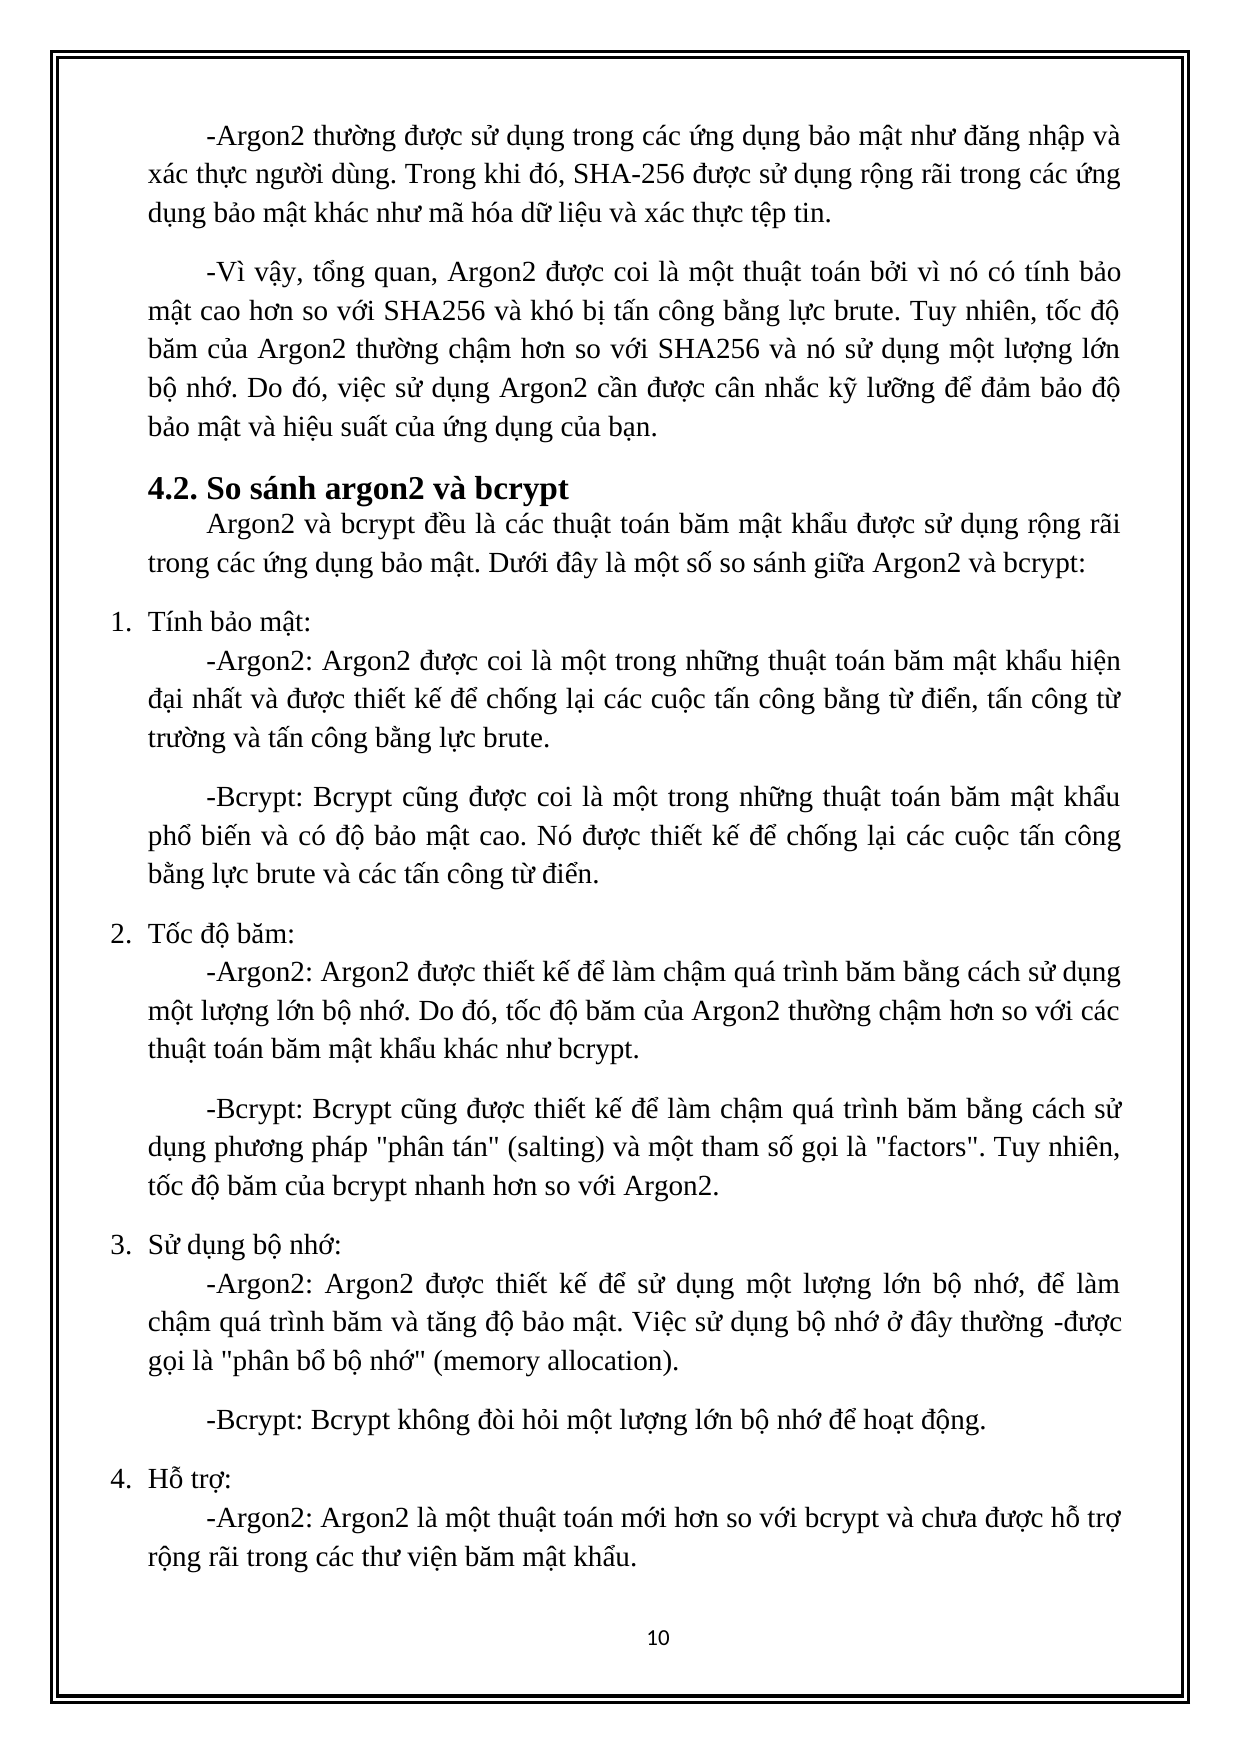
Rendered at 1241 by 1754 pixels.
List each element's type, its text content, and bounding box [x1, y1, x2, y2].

text -Argon2: Argon2 được thiết kế để làm chậm quá trình băm bằng cách sử dụng một lượng lớn bộ nhớ. Do đó, tốc độ băm của Argon2 thường chậm hơn so với các thuật toán băm mật khẩu khác như bcrypt. [148, 954, 1122, 1065]
text -Argon2: Argon2 là một thuật toán mới hơn so với bcrypt và chưa được hỗ trợ rộng rãi trong các thư viện băm mật khẩu. [148, 1500, 1122, 1572]
subtitle 4.2. So sánh argon2 và bcrypt [148, 468, 1122, 506]
text Argon2 và bcrypt đều là các thuật toán băm mật khẩu được sử dụng rộng rãi trong các ứng dụng bảo mật. Dưới đây là một số so sánh giữa Argon2 và bcrypt: [148, 506, 1122, 578]
text -Argon2: Argon2 được coi là một trong những thuật toán băm mật khẩu hiện đại nhất và được thiết kế để chống lại các cuộc tấn công bằng từ điển, tấn công từ trường và tấn công bằng lực brute. [148, 643, 1122, 753]
list Sử dụng bộ nhớ: [110, 1227, 1122, 1261]
text -Bcrypt: Bcrypt không đòi hỏi một lượng lớn bộ nhớ để hoạt động. [148, 1402, 1122, 1436]
text -Argon2 thường được sử dụng trong các ứng dụng bảo mật như đăng nhập và xác thực người dùng. Trong khi đó, SHA-256 được sử dụng rộng rãi trong các ứng dụng bảo mật khác như mã hóa dữ liệu và xác thực tệp tin. [148, 118, 1122, 229]
text -Argon2: Argon2 được thiết kế để sử dụng một lượng lớn bộ nhớ, để làm chậm quá trình băm và tăng độ bảo mật. Việc sử dụng bộ nhớ ở đây thường -được gọi là "phân bổ bộ nhớ" (memory allocation). [148, 1266, 1122, 1376]
text -Bcrypt: Bcrypt cũng được coi là một trong những thuật toán băm mật khẩu phổ biến và có độ bảo mật cao. Nó được thiết kế để chống lại các cuộc tấn công bằng lực brute và các tấn công từ điển. [148, 779, 1122, 890]
list Hỗ trợ: [110, 1462, 1122, 1495]
list Tính bảo mật: [110, 604, 1122, 638]
text -Vì vậy, tổng quan, Argon2 được coi là một thuật toán bởi vì nó có tính bảo mật cao hơn so với SHA256 và khó bị tấn công bằng lực brute. Tuy nhiên, tốc độ băm của Argon2 thường chậm hơn so với SHA256 và nó sử dụng một lượng lớn bộ nhớ. Do đó, việc sử dụng Argon2 cần được cân nhắc kỹ lưỡng để đảm bảo độ bảo mật và hiệu suất của ứng dụng của bạn. [148, 254, 1122, 442]
list Tốc độ băm: [110, 916, 1122, 949]
text -Bcrypt: Bcrypt cũng được thiết kế để làm chậm quá trình băm bằng cách sử dụng phương pháp "phân tán" (salting) và một tham số gọi là "factors". Tuy nhiên, tốc độ băm của bcrypt nhanh hơn so với Argon2. [148, 1091, 1122, 1201]
